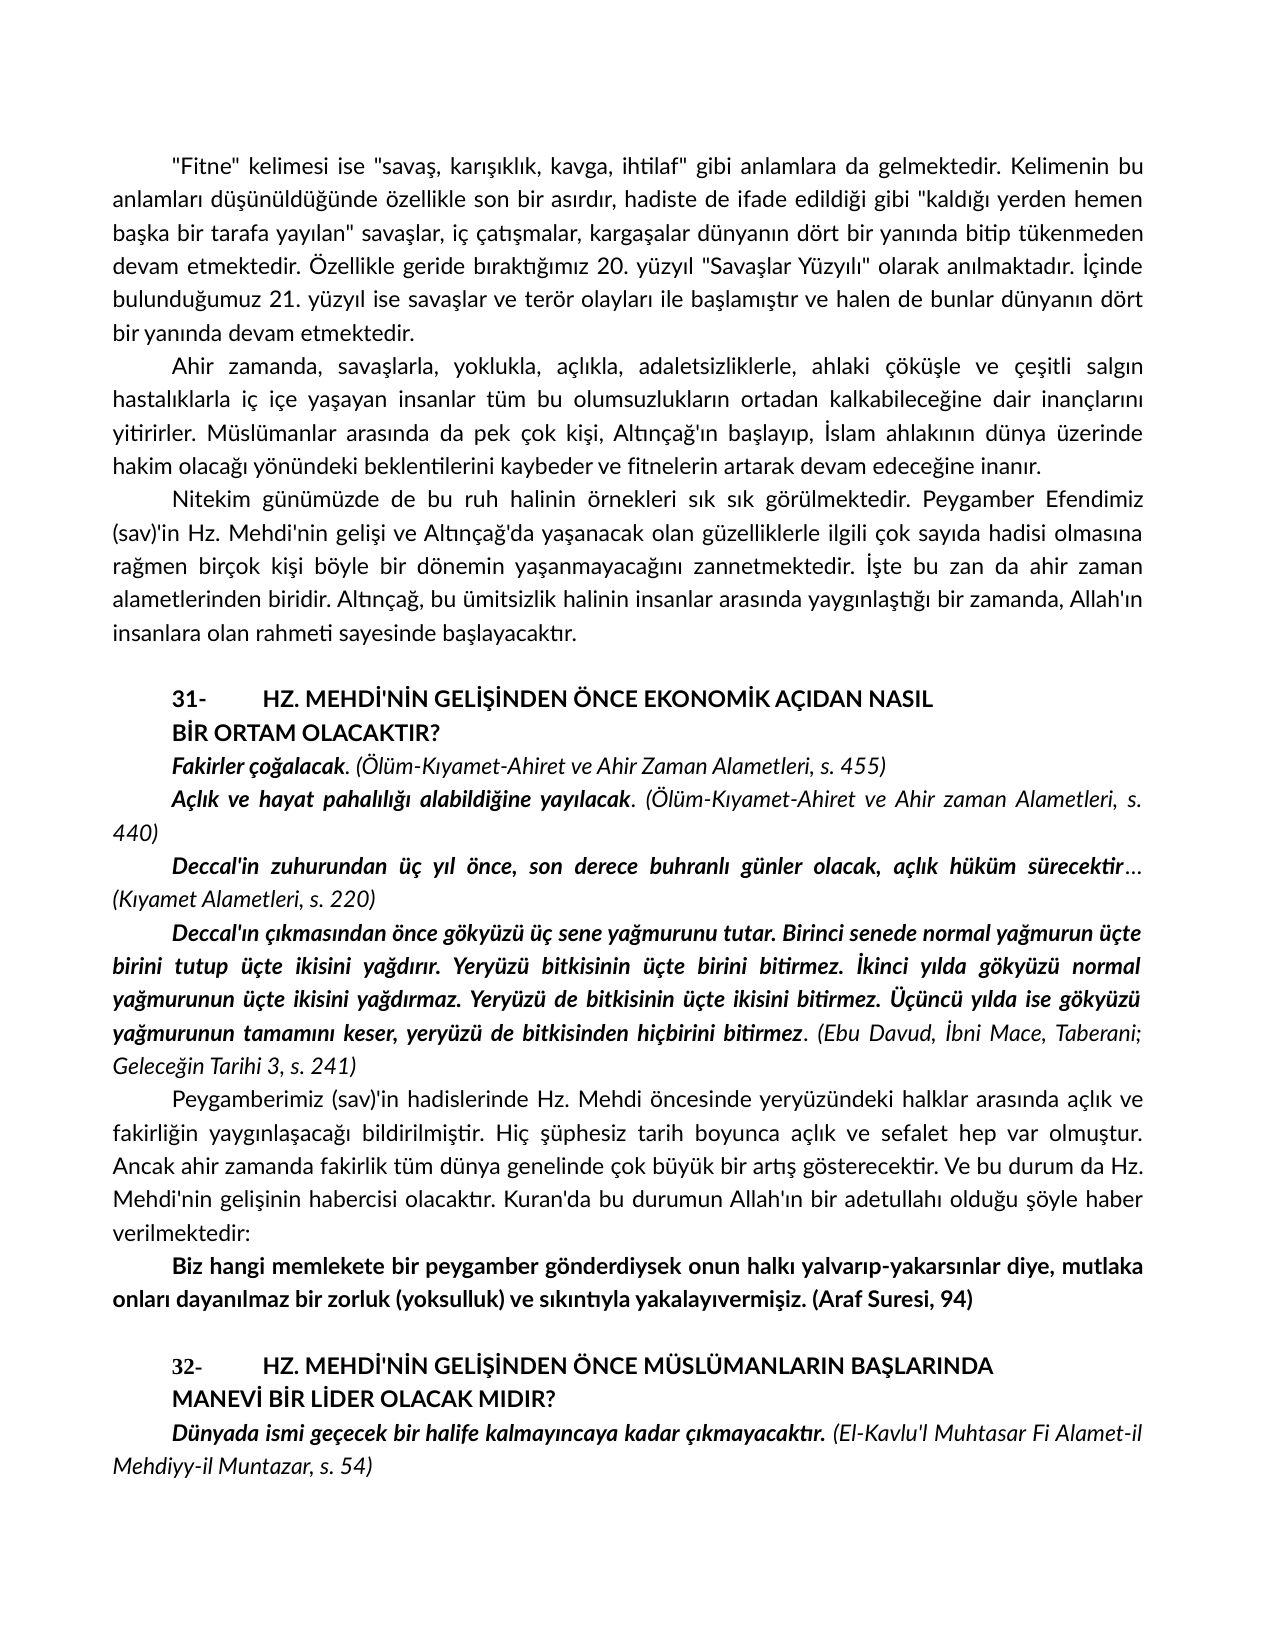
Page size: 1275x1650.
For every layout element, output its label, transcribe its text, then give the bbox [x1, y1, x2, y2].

text "Fitne" kelimesi ise "savaş, karışıklık, kavga, ihtilaf" gibi anlamlara da gelmektedir. Kelimenin bu anlamları düşünüldüğünde özellikle son bir asırdır, hadiste de ifade edildiği gibi "kaldığı yerden hemen başka bir tarafa yayılan" savaşlar, iç çatışmalar, kargaşalar dünyanın dört bir yanında bitip tükenmeden devam etmektedir. Özellikle geride bıraktığımız 20. yüzyıl "Savaşlar Yüzyılı" olarak anılmaktadır. İçinde bulunduğumuz 21. yüzyıl ise savaşlar ve terör olayları ile başlamıştır ve halen de bunlar dünyanın dört bir yanında devam etmektedir. [112, 148, 1145, 348]
text Fakirler çoğalacak. (Ölüm-Kıyamet-Ahiret ve Ahir Zaman Alametleri, s. 455) [112, 748, 1145, 781]
text 31- HZ. MEHDİ'NİN GELİŞİNDEN ÖNCE EKONOMİK AÇIDAN NASIL [112, 681, 1145, 714]
text Açlık ve hayat pahalılığı alabildiğine yayılacak. (Ölüm-Kıyamet-Ahiret ve Ahir zaman Alametleri, s. 440) [112, 781, 1145, 848]
text Peygamberimiz (sav)'in hadislerinde Hz. Mehdi öncesinde yeryüzündeki halklar arasında açlık ve fakirliğin yaygınlaşacağı bildirilmiştir. Hiç şüphesiz tarih boyunca açlık ve sefalet hep var olmuştur. Ancak ahir zamanda fakirlik tüm dünya genelinde çok büyük bir artış gösterecektir. Ve bu durum da Hz. Mehdi'nin gelişinin habercisi olacaktır. Kuran'da bu durumun Allah'ın bir adetullahı olduğu şöyle haber verilmektedir: [112, 1081, 1145, 1248]
text Biz hangi memlekete bir peygamber gönderdiysek onun halkı yalvarıp-yakarsınlar diye, mutlaka onları dayanılmaz bir zorluk (yoksulluk) ve sıkıntıyla yakalayıvermişiz. (Araf Suresi, 94) [112, 1248, 1145, 1314]
text Deccal'ın çıkmasından önce gökyüzü üç sene yağmurunu tutar. Birinci senede normal yağmurun üçte birini tutup üçte ikisini yağdırır. Yeryüzü bitkisinin üçte birini bitirmez. İkinci yılda gökyüzü normal yağmurunun üçte ikisini yağdırmaz. Yeryüzü de bitkisinin üçte ikisini bitirmez. Üçüncü yılda ise gökyüzü yağmurunun tamamını keser, yeryüzü de bitkisinden hiçbirini bitirmez. (Ebu Davud, İbni Mace, Taberani; Geleceğin Tarihi 3, s. 241) [112, 914, 1145, 1081]
text MANEVİ BİR LİDER OLACAK MIDIR? [172, 1381, 1145, 1414]
text Dünyada ismi geçecek bir halife kalmayıncaya kadar çıkmayacaktır. (El-Kavlu'l Muhtasar Fi Alamet-il Mehdiyy-il Muntazar, s. 54) [112, 1414, 1145, 1481]
text Ahir zamanda, savaşlarla, yoklukla, açlıkla, adaletsizliklerle, ahlaki çöküşle ve çeşitli salgın hastalıklarla iç içe yaşayan insanlar tüm bu olumsuzlukların ortadan kalkabileceğine dair inançlarını yitirirler. Müslümanlar arasında da pek çok kişi, Altınçağ'ın başlayıp, İslam ahlakının dünya üzerinde hakim olacağı yönündeki beklentilerini kaybeder ve fitnelerin artarak devam edeceğine inanır. [112, 348, 1145, 481]
text Nitekim günümüzde de bu ruh halinin örnekleri sık sık görülmektedir. Peygamber Efendimiz (sav)'in Hz. Mehdi'nin gelişi ve Altınçağ'da yaşanacak olan güzelliklerle ilgili çok sayıda hadisi olmasına rağmen birçok kişi böyle bir dönemin yaşanmayacağını zannetmektedir. İşte bu zan da ahir zaman alametlerinden biridir. Altınçağ, bu ümitsizlik halinin insanlar arasında yaygınlaştığı bir zamanda, Allah'ın insanlara olan rahmeti sayesinde başlayacaktır. [112, 481, 1145, 648]
text BİR ORTAM OLACAKTIR? [112, 714, 1145, 748]
list HZ. MEHDİ'NİN GELİŞİNDEN ÖNCE MÜSLÜMANLARIN BAŞLARINDA [172, 1348, 1145, 1381]
text Deccal'in zuhurundan üç yıl önce, son derece buhranlı günler olacak, açlık hüküm sürecektir… (Kıyamet Alametleri, s. 220) [112, 848, 1145, 914]
